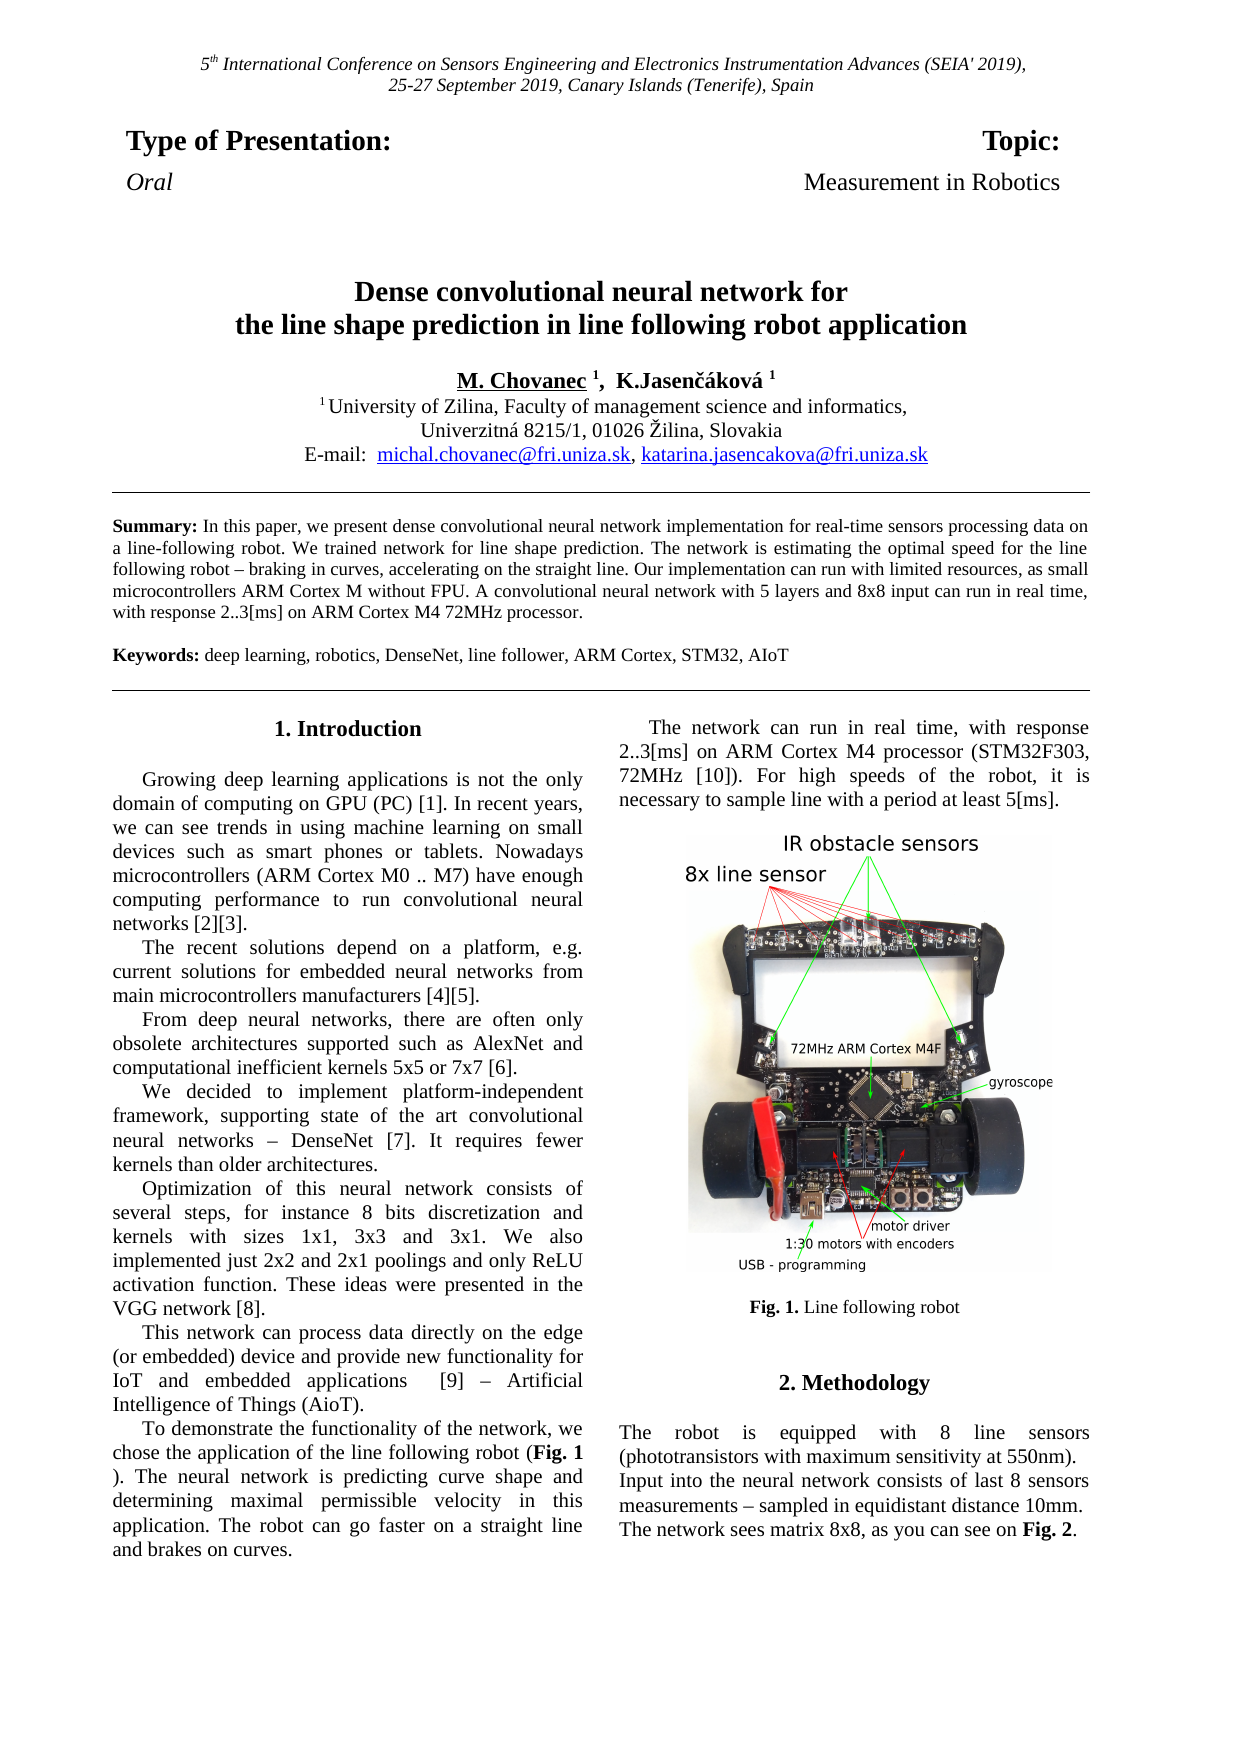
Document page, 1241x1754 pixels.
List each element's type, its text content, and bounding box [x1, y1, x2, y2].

table_header Topic: Measurement in Robotics [569, 112, 1071, 250]
title the line shape prediction in line following robot application [112, 307, 1090, 341]
text The robot is equipped with 8 line sensors (phototransistors with maximum sensitivity at 550nm). [619, 1420, 1090, 1468]
text Fig. 1. Line following robot [619, 836, 1090, 1318]
table_header Type of Presentation: Oral [112, 112, 569, 250]
text E-mail: michal.chovanec@fri.uniza.sk, katarina.jasencakova@fri.uniza.sk [112, 442, 1090, 466]
title Dense convolutional neural network for [112, 274, 1090, 307]
text We decided to implement platform-independent framework, supporting state of the art convolutional neural networks – DenseNet [7]. It requires fewer kernels than older architectures. [112, 1079, 583, 1176]
text Keywords: deep learning, robotics, DenseNet, line follower, ARM Cortex, STM32, AIoT [112, 644, 1090, 666]
text Growing deep learning applications is not the only domain of computing on GPU (PC) [1]. In recent years, we can see trends in using machine learning on small devices such as smart phones or tablets. Nowadays microcontrollers (ARM Cortex M0 .. M7) have enough computing performance to run convolutional neural networks [2][3]. [112, 767, 583, 935]
text From deep neural networks, there are often only obsolete architectures supported such as AlexNet and computational inefficient kernels 5x5 or 7x7 [6]. [112, 1007, 583, 1079]
text Input into the neural network consists of last 8 sensors measurements – sampled in equidistant distance 10mm. [619, 1468, 1090, 1517]
text The network can run in real time, with response 2..3[ms] on ARM Cortex M4 processor (STM32F303, 72MHz [10]). For high speeds of the robot, it is necessary to sample line with a period at least 5[ms]. [619, 715, 1090, 811]
text 1. Introduction [112, 715, 583, 742]
text Optimization of this neural network consists of several steps, for instance 8 bits discretization and kernels with sizes 1x1, 3x3 and 3x1. We also implemented just 2x2 and 2x1 poolings and only ReLU activation function. These ideas were presented in the VGG network [8]. [112, 1176, 583, 1320]
picture [686, 835, 1053, 1272]
text The network sees matrix 8x8, as you can see on Fig. 2. [619, 1517, 1090, 1541]
text 1 University of Zilina, Faculty of management science and informatics, Univerzitná 8215/1, 01026 Žilina, Slovakia [112, 393, 1090, 442]
text Summary: In this paper, we present dense convolutional neural network implementation for real-time sensors processing data on a line-following robot. We trained network for line shape prediction. The network is estimating the optimal speed for the line following robot – braking in curves, accelerating on the straight line. Our implementation can run with limited resources, as small microcontrollers ARM Cortex M without FPU. A convolutional neural network with 5 layers and 8x8 input can run in real time, with response 2..3[ms] on ARM Cortex M4 72MHz processor. [112, 515, 1090, 623]
text M. Chovanec 1, K.Jasenčáková 1 [112, 367, 1090, 393]
text To demonstrate the functionality of the network, we chose the application of the line following robot (Fig. 1 ). The neural network is predicting curve shape and determining maximal permissible velocity in this application. The robot can go faster on a straight line and brakes on curves. [112, 1416, 583, 1561]
text The recent solutions depend on a platform, e.g. current solutions for embedded neural networks from main microcontrollers manufacturers [4][5]. [112, 935, 583, 1007]
text 2. Methodology [619, 1369, 1090, 1395]
text This network can process data directly on the edge (or embedded) device and provide new functionality for IoT and embedded applications [9] – Artificial Intelligence of Things (AioT). [112, 1320, 583, 1416]
